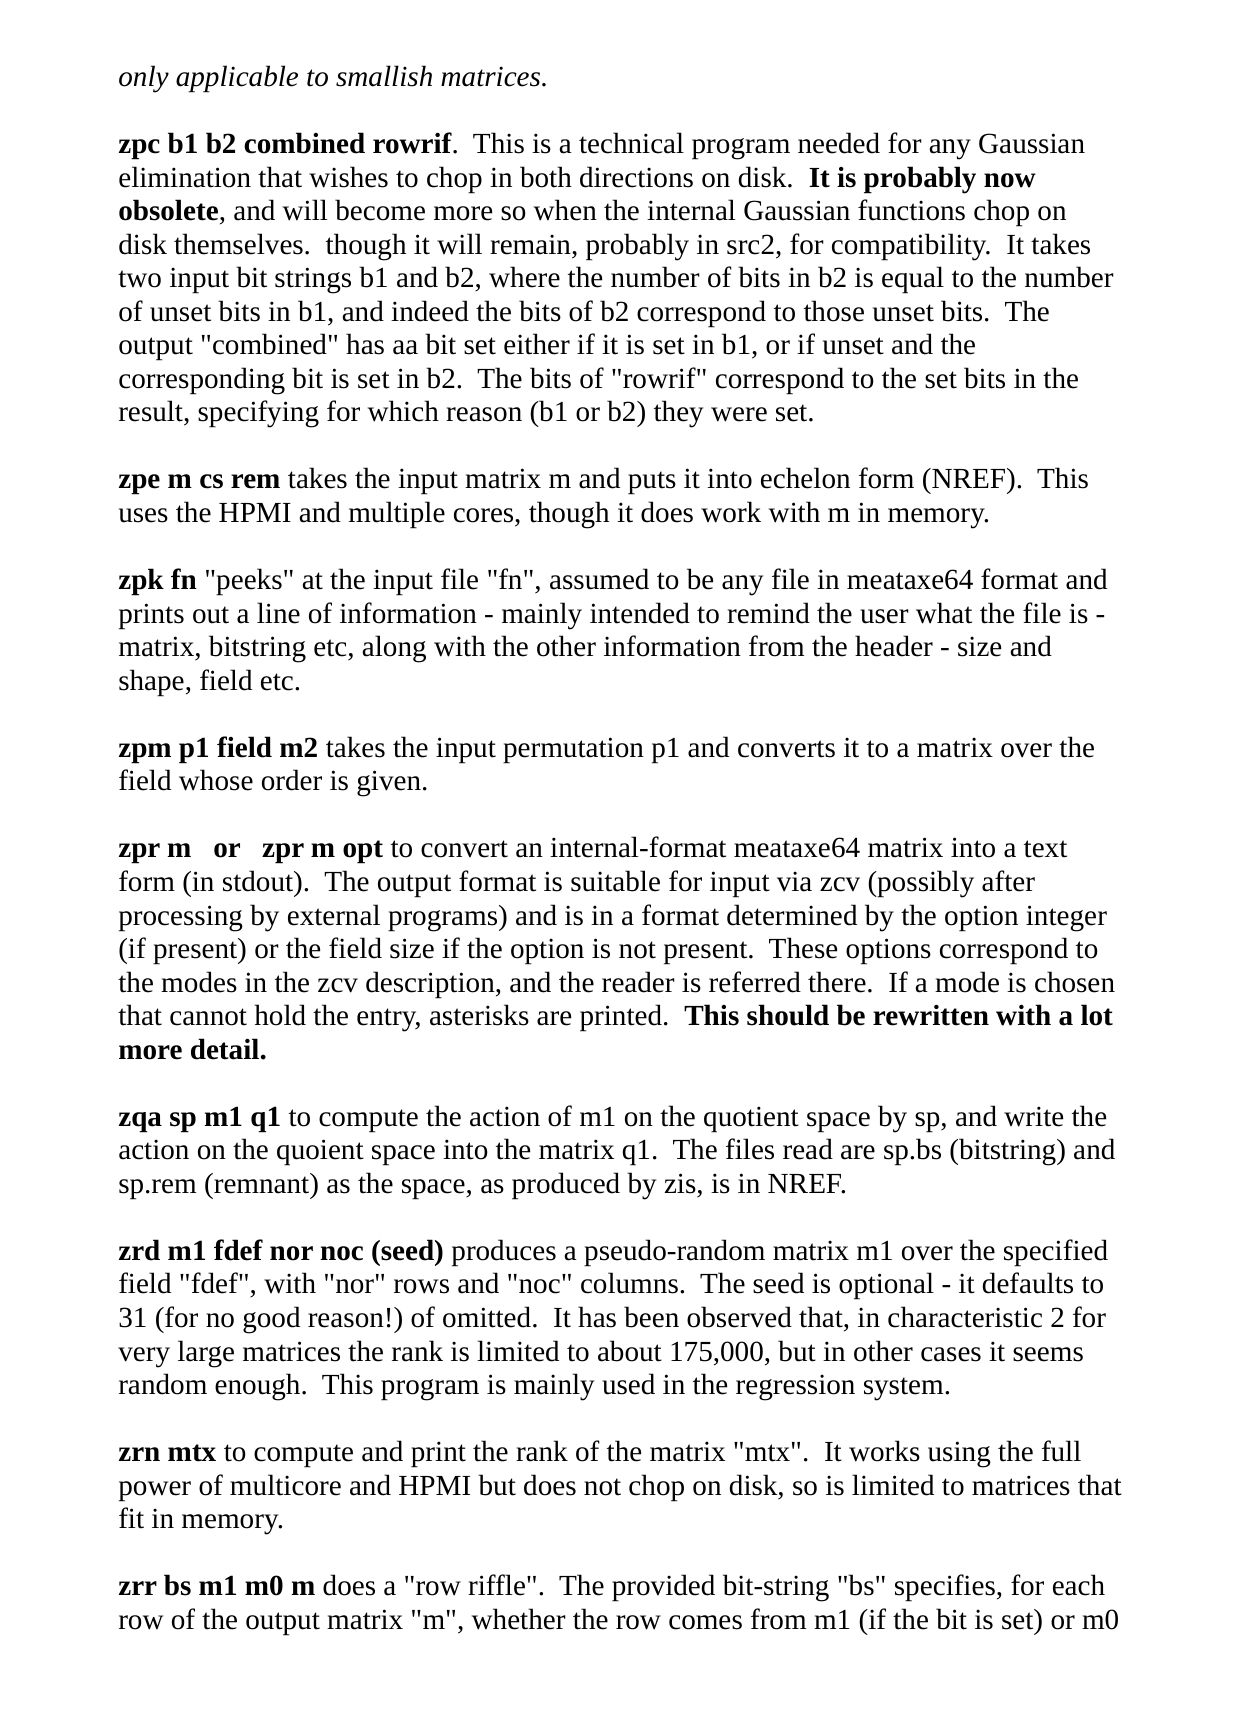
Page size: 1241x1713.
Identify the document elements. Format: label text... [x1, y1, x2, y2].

text zrn mtx to compute and print the rank of the matrix "mtx". It works using the full power of multicore and HPMI but does not chop on disk, so is limited to matrices that fit in memory. [118, 1434, 1122, 1535]
text zpm p1 field m2 takes the input permutation p1 and converts it to a matrix over the field whose order is given. [118, 730, 1122, 797]
text zrd m1 fdef nor noc (seed) produces a pseudo-random matrix m1 over the specified field "fdef", with "nor" rows and "noc" columns. The seed is optional - it defaults to 31 (for no good reason!) of omitted. It has been observed that, in characteristic 2 for very large matrices the rank is limited to about 175,000, but in other cases it seems random enough. This program is mainly used in the regression system. [118, 1233, 1122, 1401]
text zqa sp m1 q1 to compute the action of m1 on the quotient space by sp, and write the action on the quoient space into the matrix q1. The files read are sp.bs (bitstring) and sp.rem (remnant) as the space, as produced by zis, is in NREF. [118, 1099, 1122, 1199]
text zrr bs m1 m0 m does a "row riffle". The provided bit-string "bs" specifies, for each row of the output matrix "m", whether the row comes from m1 (if the bit is set) or m0 [118, 1568, 1122, 1636]
text only applicable to smallish matrices. [118, 59, 1122, 93]
text zpe m cs rem takes the input matrix m and puts it into echelon form (NREF). This uses the HPMI and multiple cores, though it does work with m in memory. [118, 462, 1122, 529]
text zpr m or zpr m opt to convert an internal-format meataxe64 matrix into a text form (in stdout). The output format is suitable for input via zcv (possibly after processing by external programs) and is in a format determined by the option integer (if present) or the field size if the option is not present. These options correspond to the modes in the zcv description, and the reader is referred there. If a mode is chosen that cannot hold the entry, asterisks are printed. This should be rewritten with a lot more detail. [118, 831, 1122, 1065]
text zpk fn "peeks" at the input file "fn", assumed to be any file in meataxe64 format and prints out a line of information - mainly intended to remind the user what the file is - matrix, bitstring etc, along with the other information from the header - size and shape, field etc. [118, 562, 1122, 696]
text zpc b1 b2 combined rowrif. This is a technical program needed for any Gaussian elimination that wishes to chop in both directions on disk. It is probably now obsolete, and will become more so when the internal Gaussian functions chop on disk themselves. though it will remain, probably in src2, for compatibility. It takes two input bit strings b1 and b2, where the number of bits in b2 is equal to the number of unset bits in b1, and indeed the bits of b2 correspond to those unset bits. The output "combined" has aa bit set either if it is set in b1, or if unset and the corresponding bit is set in b2. The bits of "rowrif" correspond to the set bits in the result, specifying for which reason (b1 or b2) they were set. [118, 126, 1122, 428]
